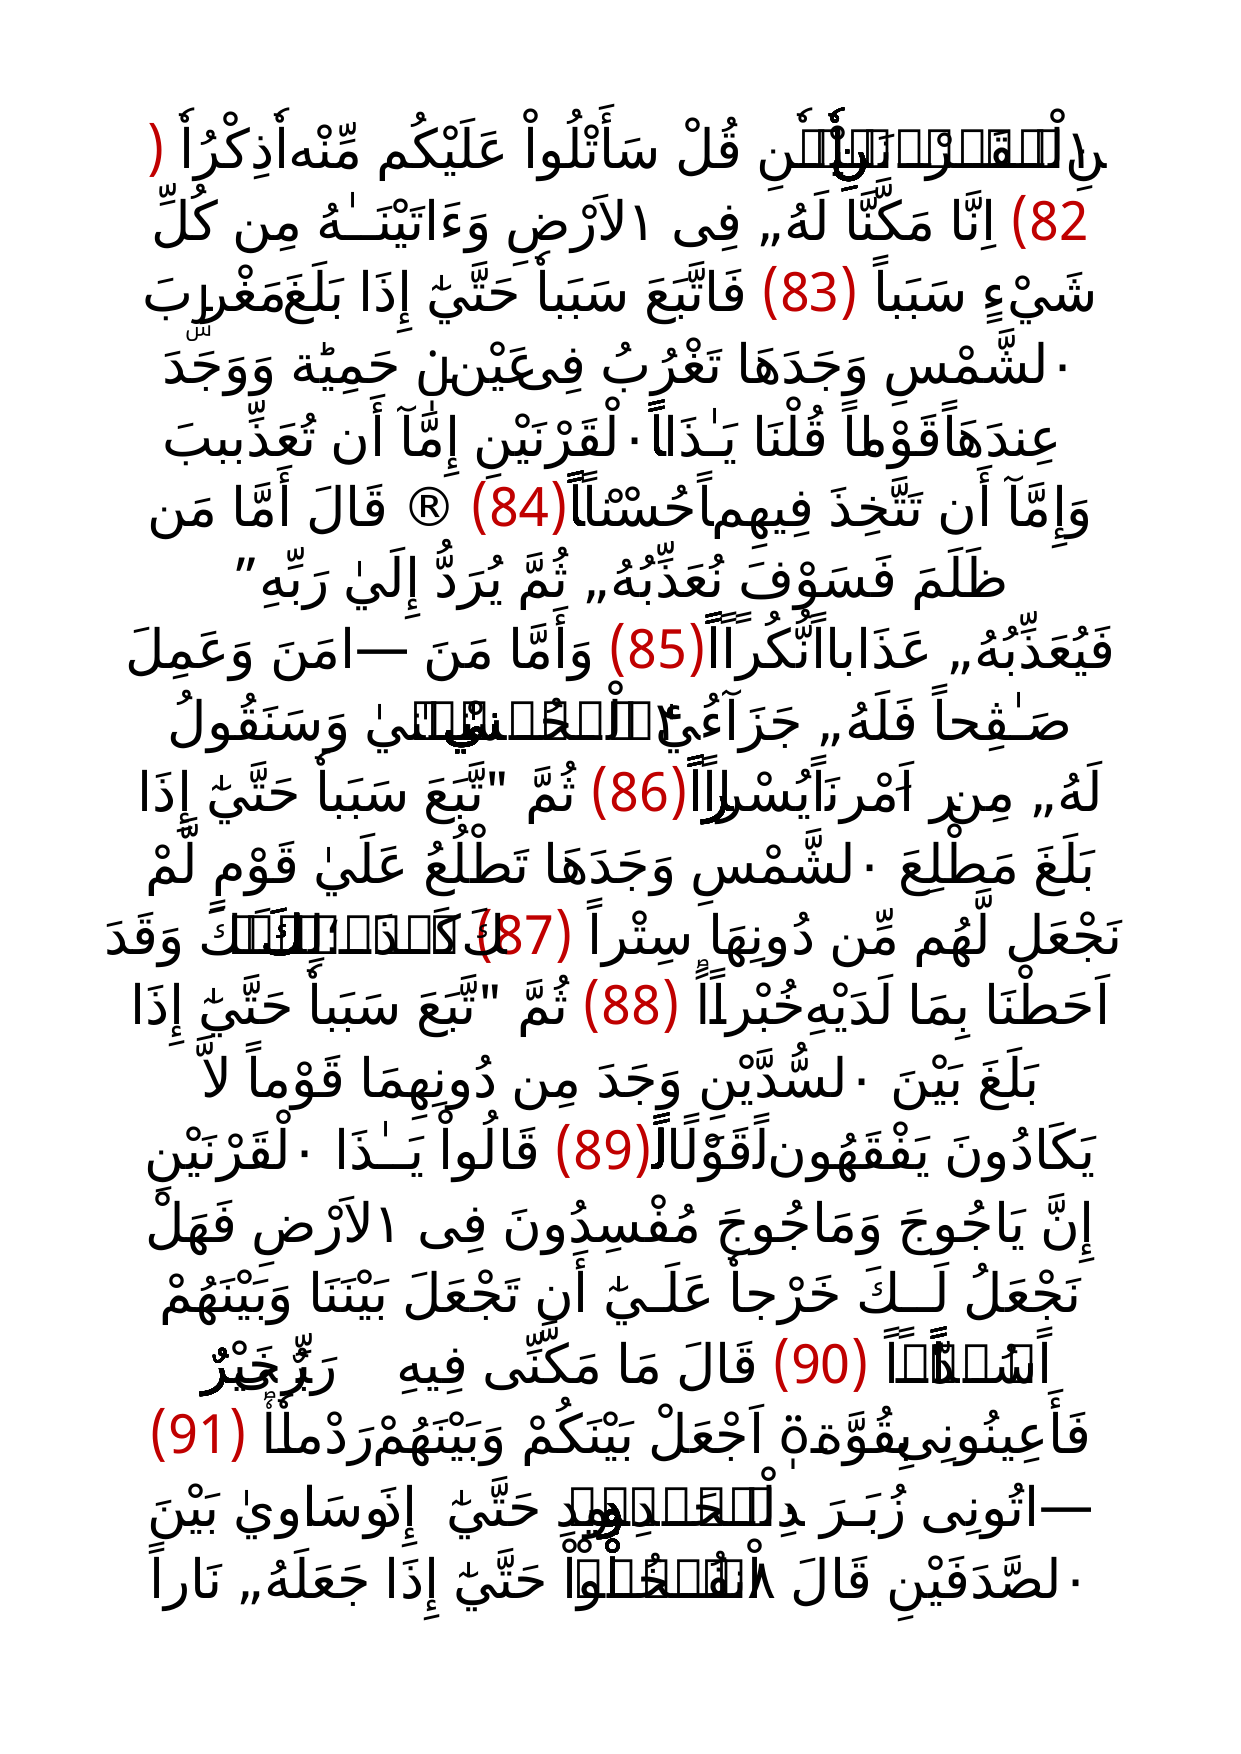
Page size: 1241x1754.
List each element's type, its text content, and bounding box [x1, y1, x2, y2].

text لَهُمْ جَنَّـٰــتُ عَدْنٍ تَجْرۣى مِــن تَحْتِهِمُ ۴لاَنْهَـٰرُ يُحَلَّوْنَ فِيهَا مِــنَ اَسَاوۣرَ مِــن ذَهَــبٍ وَيَلْبَسُونَ ثِيَاباٗ خُضْراً مِّــن سُندُسٍ وَإِسْتَبْرَقٍ مُّتَّكِـِٕينَ فِيهَا عَلَــي ۰لاَرَآئِكِؐ نِعْمَ ۰لثَّوَابُؐ وَحَسُنَتْ مُرْتَفَقاًؐ (31) وَاضْرۣبببْ لَهُم مَّثَلًا رَّجُلَيْنِ جَعَلْنَا لَأِحَدِهِمَا جَنَّتَيْـنِ مِنَ اَعْنَـٰــبٍ وَحَفَفْنَـٰهُمَا بِنَخْلٍ وَجَعَلْنَا بَيْنَهُمَا زَرْعاًؐ (32) كِلْتَا ۰لْجَنَّتَيْــنۣ ءَاتَــتُ ۷كْلَهَا وَلَمْ تَظْلِم مِّنْهُ شَيْـٔاًؐ وَفَجَّرْنَا خِچَلَهُمَا نَهَراً (33) وَكَانَ لَهُ„ ثُمُرٌؐ فَقَالَ ڤِصَـٰحِبِهِ” وَهُوَ يُحَاوۣرُهُ; أَنَآ أَكْثَرُ مِنــكَ مَالًا وَأَعَزُّ نَفَراًؐ (34) وَدَخَـلَ جَنَّتَهُ„ وَهُوَ ظَالِمٌ لِّنَفْسِهِؐ” قَالَ مَآ أَظُنُّ أَن تَبِيدَ هَـٰذِهِ“ أَبَداً وَمَآ أَظُــنُّ ۴لسَّاعَةَ قَآئِمَةً وَلَئِن رُّدِدتُّ إِلَيٰ رَبِّى لَأَجِدَنَّ خَيْراً مِّنْهُمَا مُنقَلَباًؐ (35) قَالَ لَهُ„ صَـٰحِبُهُ„ وَهُوَ يُحَاوۣرُهُ; أَكَفَرْتَ بِاﻟ﮲ خَلَقَكَ مِن تُرَابٍ ثُمَّ مِن نُّطْفَةٍ ثُمَّ سَوّۭيٰــكَ رَجُلًؐا (36) چَّـكِنَّا هُوَ ۰للَّهُ رَبِّى وَلآَ ٱُشْرۣكككُ بِرَبِّــيَ أَحَداًؐ (37) وَلَوْلآَ إِذْ دَخَلْتَ جَنَّتَــكَ قُلْتَ مَا شَآءَ ۰للَّهُ لاَ قُوَّةَ إِلاَّ بِاللَّهِؐ إِن تَرَنِ أَنَآ أَقَلَّ مِنكَ مَالًا وَوَلَداً (38) فَعَسۭيٰ رَبِّيَ أَنْ يُّوتِيَــنۣ” خَيْراً مِّن جَنَّتِــكَ وَيُرْسِــلَ عَلَيْهَا حُسْبَـٰناً مِّــنَ ۰لسَّمَآءِ فَتُصْبِحَ صَعِيداً زَلَقاٗ (39) اَوْ يُصْبِحَ مَآؤُهَا غَوْراً فَلَــن تَسْتَطِيعَ لَهُ„ طَلَباًؐ (40) ® وَٱُحِيطَ بِثُمُرۣهِ” فَأَصْبَحَ يُقَلِّبُ كَفَّيْهِ عَلَــيٰ مَآ أَنفَقَ فِيهَا وَهِيَ خَاوۣيَة٘ عَلَيٰ عُرُوشِهَا وَيَقُولُ يَـٰلَيْتَنِى لَمُ ۷شْرۣكْ بِرَبِّــيَ أَحَداًؐ (41) وَلَمْ تَكُــن لَّهُ„ فِـيؕةٌ يَنصُرُونَهُ„ مِن دُونِ ۱للَّهِؐ وَمَا كَانننَ مُنتَصِراٗؐ (42) هُنَالِــكَ ۰لْوَچَيَةُ لِلهِ ۱لْحَقﱢّؐ هُوَ خَيْرٌ ثَوَاباً وَخَيْر٘ عُقُباًؐ (43) وَاضْرۣبْ لَهُم مَّثَــلَ ۰لْحَيَوٰةِ ۱لدُّنْيۭا كَمَآءٖ اَنزَلْنَـٰهُ مِنَ ۰لسَّمَآءِ فَاخْتَلَطَ بِهِ” نَبَاتُ ۴لاَرْضضضِ فَأَصْبَحَ هَشِيماً تَذْرُوهُ ۴لرّۣيَـٰحُؐ وَكَانننَ ۰للَّهُ عَلَيٰ كُلِّ شَيْءٍ مُّقْتَدِراٗؐ (44) ۱لْمَالُ وَالْبَنُونَ زۣينَةُ ۴لْحَيَوٰةِ ۱لدُّنْيۭاؐ وَالْبَـٰقِيَـٰــتُ ۴ڤصَّـٰڤِحَـٰــتُ خَيْر٘ عِندَ رَبِّــكَ ثَوَاباً وَخَيْر٘ اَمَلًؐا (45) وَيَوْمَ نُسَيِّرُ ۴لْجِبَالَ وَتَرَي ۰لاَرْضَ بَارۣزَةً وَحَشَرْنَـٰهُمْ فَلَمْ نُغَادِرْ مِنْهُمُ; أَحَداًؐ (46) وَعُرۣضُواْ عَلَيٰ رَبِّــكَ صَفّاًؐ لَّقَدْ جِيؔتُمُونَا كَمَا خَلَقْنَـٰكُمُ; أَوَّلَ مَرَّةٙؐ بَلْ زَعَمْتُمُ; أَلَّن نَّجْعَــلَ لَكُم مَّوْعِداًؐ (47) وَوُضِعَ ۰لْكِتَـٰبُ فَتَرَي ۰ڤْمُجْرۣمِيــنَ مُشْفِقِيــنَ مِمَّا فِيهِؐ وَيَقُولُونَ يَـٰوَيْلَتَنَا مَالِ هَـٰذَا ۰لْكِتَـٰــبِ لاَ يُغَادِرُ صَغِيرَةً وَلاَ كَبِيرَةٗ اِلٓاَّ أَحْصۭيٰهَاؐ وَوَجَدُواْ مَا عَمِلُواْ حَاضِراًؐ وَلاَ يَظْلِمُ رَبُّكَ أَحَداًؐ (48) © وَإِذْ قُلْنَا لِلْمَلَئِكَةِ ۹سْجُدُواْ ءَلِادَمَ فَسَجَدُوٓاْؐ إِلٓاَّ إِبْلِيــسَ كَانَ مِــنَ ۰لْجِــنّۣ فَفَسَقَ عَنَ اَمْرۣ رَبِّهِؐ“ أَفَتَتَّخِذُونَهُ„ وَذُرّۣيَّتَهُ; أَوْلِيَآءَ مِن دُونِى وَهُمْ لَكُمْ عَدُوّٛؐ بِيسَ لِلظَّـٰلِمِينَ بَدَلًؐا (49) مَّآ أَشْهَدتُّهُمْ خَلْــقَ ۰لسَّمَـٰوَ؛تِ وَالاَرْضِ وَلاَ خَلْــقَ أَنفُسِهِمْ وَمَا كُنــتُ مُتَّخِذَ ۰لْمُضِلِّيــنَ عَضُداًؐ (50) وَيَوْمَ يَقُولُ نَادُواْ شُرَكَآءِيَ ۰لذِينَ زَعَمْتُمْ فَدَعَوْهُمْ فَلَمْ يَسْتَجِيبُواْ لَهُمْ وَجَعَلْنَا بَيْنَهُم مَّوْبِقاًؐ (51) وَرَءَا ۰ڤْمُجْرۣمُونَ ۰لنَّارَ فَظَنُّوٓاْ أَنَّهُم مُّوَاقِعُوهَا وَلَمْ يَجِدُواْ عَنْهَا مَصْرۣفاًؐ (52) وَلَقَدْ صَرَّفْنَا فِى هَـٰذَا ۰لْقُرْءَانِ لِلنَّاسِ مِن كُلِّ مَثَلٍؐ وَكَانَ ۰لِانسَـٰــنُ أَكْثَرَ شَيْءٍ جَدَلًؐا (53) وَمَا مَنَعَ ۰لنَّاسَ أَنْ يُّومِنُوٓاْ إِذْ جَآءَهُمُ ۴لْهُدۭيٰ وَيَسْتَغْفِرُواْ رَبَّهُمُ; إِلٓاَّ أَن تَاتِيَهُمْ سُنَّةُ ۴لاَوَّلِينَ أَوْ يَاتِيَهُمُ ۴لْعَذَابُ قِبَلًؐا (54) وَمَا نُرْسِــلُ ۴لْمُرْسَلِينَ إِلاَّ مُبَشِّرۣينَ وَمُنذِرۣينَؐ وَيُجَـٰدِلُ ۴لذِينَ كَفَرُواْ بِالْبَـٰطِل ڤِيُدْحِضُواْ بِهِ ۱لْحَقَّؐ وَاتَّخَذُوٓاْ ءَايَـٰتِى وَمَآ ٱُنذِرُواْ هُزُؤاًؐ (55) وَمَــنَ اَظْلَمُ مِمَّــن ذُكِّرَ بِـَٔايَـٰــتِ رَبِّهِ” فَأَعْرَضضضَ عَنْهَا وَنَسِــيَ مَا قَدَّمَتْ يَدَ؛هُؐ إِنَّا جَعَلْنَا عَلَيٰ قُلُوبِهِمُ; أَكِنَّةٗ اَنْ يَّفْقَهُوهُ وَفِىٓ ءَاذَانِهِمْ وَقْراًؐ وَإِن تَدْعُهُمُ; إِلَــي ۰لْهُدۭيٰ فَلَـنْ يَّهْتَدُوٓاْ إِذاٗ اَبَداًؐ (56) وَرَبُّكَ ۰لْغَفُورُ ذُو ۴لرَّحْمَةِؐ لَوْ يُوَ۬اخِذُهُم بِمَا كَسَبُواْ ڤَعَجَّــلَ لَهُمُ ۴لْعَذَابببَؐ بَــل لَّهُم مَّوْعِدٌ لَّنْ يَّجِدُواْ مِن دُونِهِ” مَوْئِلًؐا (57) ® وَتِلْــكَ ۰لْقُرۭيٰٓ أَهْلَكْنَـٰهُمْ لَمَّا ظَلَمُواْ وَجَعَلْنَا لِمُهْلَكِهِم مَّوْعِداًؐ (58) وَإِذْ قَالَ مُوسۭيٰ لِفَتۭيٰهُ لآَ أَبْرَحُ حَتَّيٰٓ أَبْلُغَ مَجْمَعَ ۰ڤْبَحْرَيْنِ أَوَ اَمْضِــيَ حُقُباًؐ (59) فَلَمَّا بَلَغَا مَجْمَعَ بَيْنِهِمَا نَسِيَا حُوتَهُمَا فَاتَّخَذَ سَبِيلَهُ„ فِى ۱ڤْبَحْرۣ سَرَباًؐ (60) فَلَمَّا جَاوَزَا قَالَ لِفَتۭيٰهُ ءَاتِنَا غَدَآءَنَا لَقَدْ لَقِينَا مِــن سَفَرۣنَا هَـٰذَا نَصَباًؐ (61) قَالَ أَرَ×يْــتَ إِذَ اَوَيْنَآ إِلَــي ۰ڤصَّخْرَةِ فَإِنِّى نَسِيــتُ ۴لْحُوتتتَؐ وَمَآ أَنسۭيٰنِيهِ إِلاَّ ۰لشَّيْطَـٰنُ أَنَ اَذْكُرَهُؐ, وَاتَّخَذَ سَبِيلَهُ„ فِى ۱ڤْبَحْرۣؐ عَجَباًؐ (62) قَالَ ذَ؛لِــكَ مَا كُنَّا نَبْغِؐ” فَارْتَدَّا عَلَيٰٓ ءَاثۭارۣهِمَا قَصَصاً (63) فَوَجَدَا عَبْداً مِّنْ عِبَادِنَآ ءَاتَيْنَـٰهُ رَحْمَةً مِّنْ عِندِنَا وَعَلَّمْنَـٰهُ مِــن لَّدُنَّا عِلْماًؐ (64) قَالَ لَهُ„ مُوسۭــيٰ هَلَ اَتَّبِعُــكَ عَلَيٰٓ أَن تُعَلِّمَنِ” مِمَّا عُلِّمْتَ رُشْداًؐ (65) قَالَ إِنَّــكَ لَــن تَسْتَطِيعَ مَعِى صَبْراًؐ (66) وَكَيْفَ تَصْبِرُ عَلَــيٰ مَا لَمْ تُحِطْ بِهِ” خُبْراًؐ (67) قَالَ سَتَجِدُنِيَ إِن شَآءَ ۰للَّهُ صَابِراًؐ وَلآَ أَعْصِى لَــكَ أَمْراًؐ (68) قَالَ فَإِنِ 'تَّبَعْتَنِى فَلاَ تَسْـَٔلَنِّى عَــن شَيْءٖ حَتَّــيٰٓ ٱُحْدِثَ لَــكَ مِنْهُ ذِكْراًؐ (69) فَانطَلَقَا حَتَّيٰٓ إِذَا رَكِبَا فِى ۱لسَّفِينَةِ خَرَقَهَاؐ قَالَ أَخَرَقْتَهَا لِتُغْرۣقَ أَهْلَهَا لَقَدْ جِيؔــتَ شَيْـٔاٗ اِمْراًؐ (70) قَالَ أَلَمَ اَقُـلِ اِنَّــكَ لَــن تَسْتَطِيعَ مَعِى صَبْراًؐ (71) قَالَ لاَ تُوَ۬اخِذْنِى بِمَا نَسِيتُ وَلاَ تُرْهِقْنِى مِنَ اَمْرۣى عُسْراًؐ (72) فَانطَلَقَا حَتَّيٰٓ إِذَا لَقِيَا غُچَماً فَقَتَلَهُ„ قَالَ أَقَتَلْــتَ نَفْساً زَ؛كِيَةَۢ بِغَيْرۣ نَفْــسٍ لَّقَدْ جِيؔــتَ شَيْـٔاً نُّكُراًؐ (73) ¤ قَالَ أَلَمَ اَقُل لَّــكَ إِنَّــكَ لَــن تَسْتَطِيعَ مَعِى صَبْراًؐ (74) قَالَ إِن سَأَلْتُــكَ عَــن شَيْءٙ بَعْدَهَا فَلاَ تُصَـٰحِبْنِى قَدْ بَلَغْــتَ مِن لَّدُنِى عُذْراًؐ (75) فَانطَلَقَا حَتَّيٰٓ إِذَآ أَتَيَآ أَهْلَ قَرْيَةٖ 'سْتَطْعَمَآ أَهْلَهَا فَأَبَوَاْ اَنْ يُّضَيِّفُوهُمَا فَوَجَدَا فِيهَا جِدَاراً يُرۣيدُ أَنْ يَّنقَضَّ فَأَقَامَهُؐ, قَالَ لَوْ شِيؔــتَ ڤَتَّخَذتَّ عَلَيْهِ أَجْراًؐ (76) قَالَ هَـٰذَا فِرَاقُ بَيْنِى وَبَيْنِــكَؐ سَٱُنَبِّيؖــكَ بِتَاوۣيلِ مَا لَمْ تَسْتَطِع عَّلَيْهِ صَبْراٗؐ (77) اَمَّا ۰لسَّفِينَةُ فَكَانَــتْ لِمَسَـٰكِينَ يَعْمَلُونَ فِى ۱ڤْبَحْرۣ فَأَرَدتُّ أَنَ اَعِيبَهَا وَكَانَ وَرَآءَهُم مَّلِكٌ يَاخُذُ كُلَّ سَفِينَةٖ غَصْباًؐ (78) وَأَمَّا ۰لْغُچَمُ فَكَانَ أَبَوَ؛هُ مُومِنَيْنِ فَخَشِينَآ أَنْ يُّرْهِقَهُمَا طُغْيَــٰناً وَكُفْراًؐ (79) فَأَرَدْنَآ أَنْ يُّبَدِّلَهُمَا رَبُّهُمَا خَيْراً مِّنْهُ زَكَوٰةً وَأَقْرَبَ رُحْماًؐ (80) وَأَمَّا ۰لْجِدَارُ فَكَانَ لِغُچَمَيْنِ يَتِيمَيْنِ فِى ۱لْمَدِينَةِ وَكَانَ تَحْتَهُ„ كَنزٌ لَّهُمَاؐ وَكَانَ أَبُوهُمَا صَـٰڤِحاً فَأَرَادَ رَبُّكَ أَنْ يَّبْلُغَآ أَشُدَّهُمَا وَيَسْتَخْرۣجَا كَنزَهُمَا رَحْمَةً مِّن رَّبِّــكَؐ وَمَا فَعَلْتُهُ„ عَنَ اَمْرۣىؐ ذَ؛لِــكَ تَاوۣيلُ مَا لَمْ تَسْطِع عَّلَيْهِ صَبْراًؐ (81) وَيَسْـَٔلُونَــكَ عَن ذى ۱لْقَرْنَيْنِؐ قُلْ سَأَتْلُواْ عَلَيْكُم مِّنْهُ ذِكْراٗؐ (82) اِنَّا مَكَّنَّا لَهُ„ فِى ۱لاَرْضِ وَءَاتَيْنَــٰهُ مِن كُلِّ شَيْءٍ سَبَباً (83) فَاتَّبَعَ سَبَباٗ حَتَّيٰٓ إِذَا بَلَغَ مَغْرۣبَ ۰لشَّمْسِ وَجَدَهَا تَغْرُبُ فِى عَيْنٖ حَمِيؕة وَوَجَدَ عِندَهَا قَوْماًؐ قُلْنَا يَـٰذَا ۰لْقَرْنَيْنِ إِمَّآ أَن تُعَذِّبببَ وَإِمَّآ أَن تَتَّخِذَ فِيهِمْ حُسْناًؐ (84) ® قَالَ أَمَّا مَن ظَلَمَ فَسَوْفَ نُعَذِّبُهُ„ ثُمَّ يُرَدُّ إِلَيٰ رَبِّهِ” فَيُعَذِّبُهُ„ عَذَاباً نُّكُراًؐ (85) وَأَمَّا مَنَ —امَنَ وَعَمِلَ صَـٰڤِحاً فَلَهُ„ جَزَآءُ ۴لْحُسْنۭيٰؐ وَسَنَقُولُ لَهُ„ مِنَ اَمْرۣنَا يُسْراًؐ (86) ثُمَّ "تَّبَعَ سَبَباٗ حَتَّيٰٓ إِذَا بَلَغَ مَطْلِعَ ۰لشَّمْسِ وَجَدَهَا تَطْلُعُ عَلَيٰ قَوْمٍ لَّمْ نَجْعَل لَّهُم مِّن دُونِهَا سِتْراً (87) كَذَ؛لِــكَؐ وَقَدَ اَحَطْنَا بِمَا لَدَيْهِ خُبْراًؐ (88) ثُمَّ "تَّبَعَ سَبَباٗ حَتَّيٰٓ إِذَا بَلَغَ بَيْنَ ۰لسُّدَّيْنِ وَجَدَ مِن دُونِهِمَا قَوْماً لاَّ يَكَادُونَ يَفْقَهُونَ قَوْلًؐا (89) قَالُواْ يَــٰذَا ۰لْقَرْنَيْنِ إِنَّ يَاجُوجَ وَمَاجُوجَ مُفْسِدُونَ فِى ۱لاَرْضِ فَهَلْ نَجْعَلُ لَــكَ خَرْجاٗ عَلَـيٰٓ أَن تَجْعَلَ بَيْنَنَا وَبَيْنَهُمْ سُدّاًؐ (90) قَالَ مَا مَكَّنِّى فِيهِ رَبِّى خَيْرٌؐ فَأَعِينُونِى بِقُوَّةٖ اَجْعَلْ بَيْنَكُمْ وَبَيْنَهُمْ رَدْماٗؐ (91) —اتُونِى زُبَـرَ ۰لْحَدِيدِؐ حَتَّيٰٓ إِذَا سَاوۭيٰ بَيْنَ ۰لصَّدَفَيْنِ قَالَ ۸نفُخُواْؐ حَتَّيٰٓ إِذَا جَعَلَهُ„ نَاراً [118, 118, 1122, 1621]
